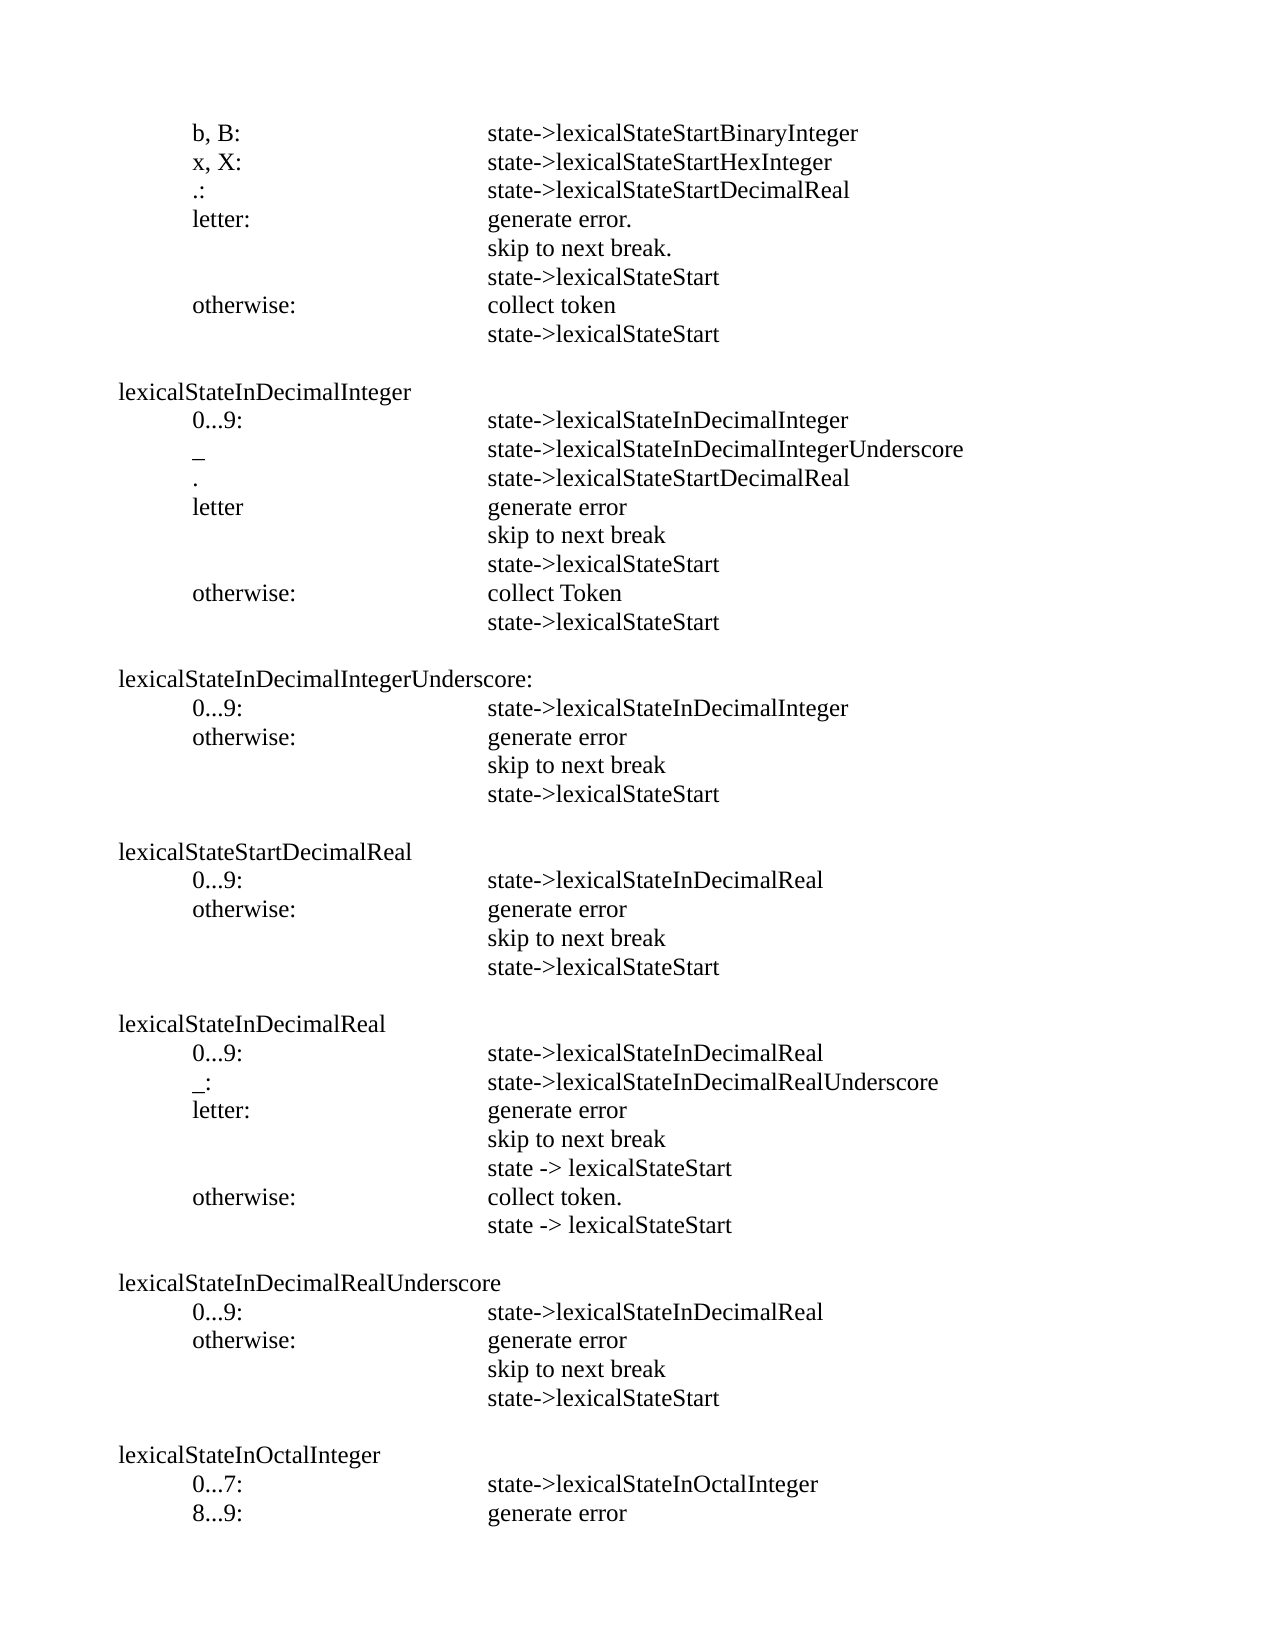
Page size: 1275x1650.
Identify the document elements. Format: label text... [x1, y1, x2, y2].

text 0...9: state->lexicalStateInDecimalInteger [118, 693, 1157, 722]
text 0...9: state->lexicalStateInDecimalReal [118, 1038, 1157, 1067]
text 0...9: state->lexicalStateInDecimalInteger [118, 406, 1157, 434]
text state -> lexicalStateStart [118, 1153, 1157, 1182]
text otherwise: generate error [118, 722, 1157, 751]
text state->lexicalStateStart [118, 319, 1157, 348]
text state->lexicalStateStart [118, 1383, 1157, 1412]
text 8...9: generate error [118, 1498, 1157, 1527]
text x, X: state->lexicalStateStartHexInteger [118, 147, 1157, 176]
text lexicalStateInOctalInteger [118, 1441, 1157, 1469]
text skip to next break. [118, 233, 1157, 262]
text _: state->lexicalStateInDecimalRealUnderscore [118, 1067, 1157, 1096]
text lexicalStateStartDecimalReal [118, 837, 1157, 866]
text 0...9: state->lexicalStateInDecimalReal [118, 866, 1157, 894]
text otherwise: generate error [118, 894, 1157, 923]
text state->lexicalStateStart [118, 549, 1157, 578]
text letter: generate error [118, 1096, 1157, 1124]
text lexicalStateInDecimalRealUnderscore [118, 1268, 1157, 1297]
text otherwise: collect token [118, 291, 1157, 319]
text lexicalStateInDecimalInteger [118, 377, 1157, 406]
text otherwise: collect Token [118, 578, 1157, 607]
text letter: generate error. [118, 204, 1157, 233]
text state->lexicalStateStart [118, 607, 1157, 636]
text lexicalStateInDecimalReal [118, 1009, 1157, 1038]
text state -> lexicalStateStart [118, 1211, 1157, 1239]
text state->lexicalStateStart [118, 262, 1157, 291]
text skip to next break [118, 1124, 1157, 1153]
text .: state->lexicalStateStartDecimalReal [118, 176, 1157, 204]
text state->lexicalStateStart [118, 952, 1157, 981]
text skip to next break [118, 521, 1157, 549]
text otherwise: collect token. [118, 1182, 1157, 1211]
text _ state->lexicalStateInDecimalIntegerUnderscore [118, 434, 1157, 463]
text state->lexicalStateStart [118, 779, 1157, 808]
text . state->lexicalStateStartDecimalReal [118, 463, 1157, 492]
text skip to next break [118, 751, 1157, 779]
text skip to next break [118, 923, 1157, 952]
text b, B: state->lexicalStateStartBinaryInteger [118, 118, 1157, 147]
text otherwise: generate error [118, 1326, 1157, 1354]
text skip to next break [118, 1354, 1157, 1383]
text letter generate error [118, 492, 1157, 521]
text lexicalStateInDecimalIntegerUnderscore: [118, 664, 1157, 693]
text 0...9: state->lexicalStateInDecimalReal [118, 1297, 1157, 1326]
text 0...7: state->lexicalStateInOctalInteger [118, 1469, 1157, 1498]
